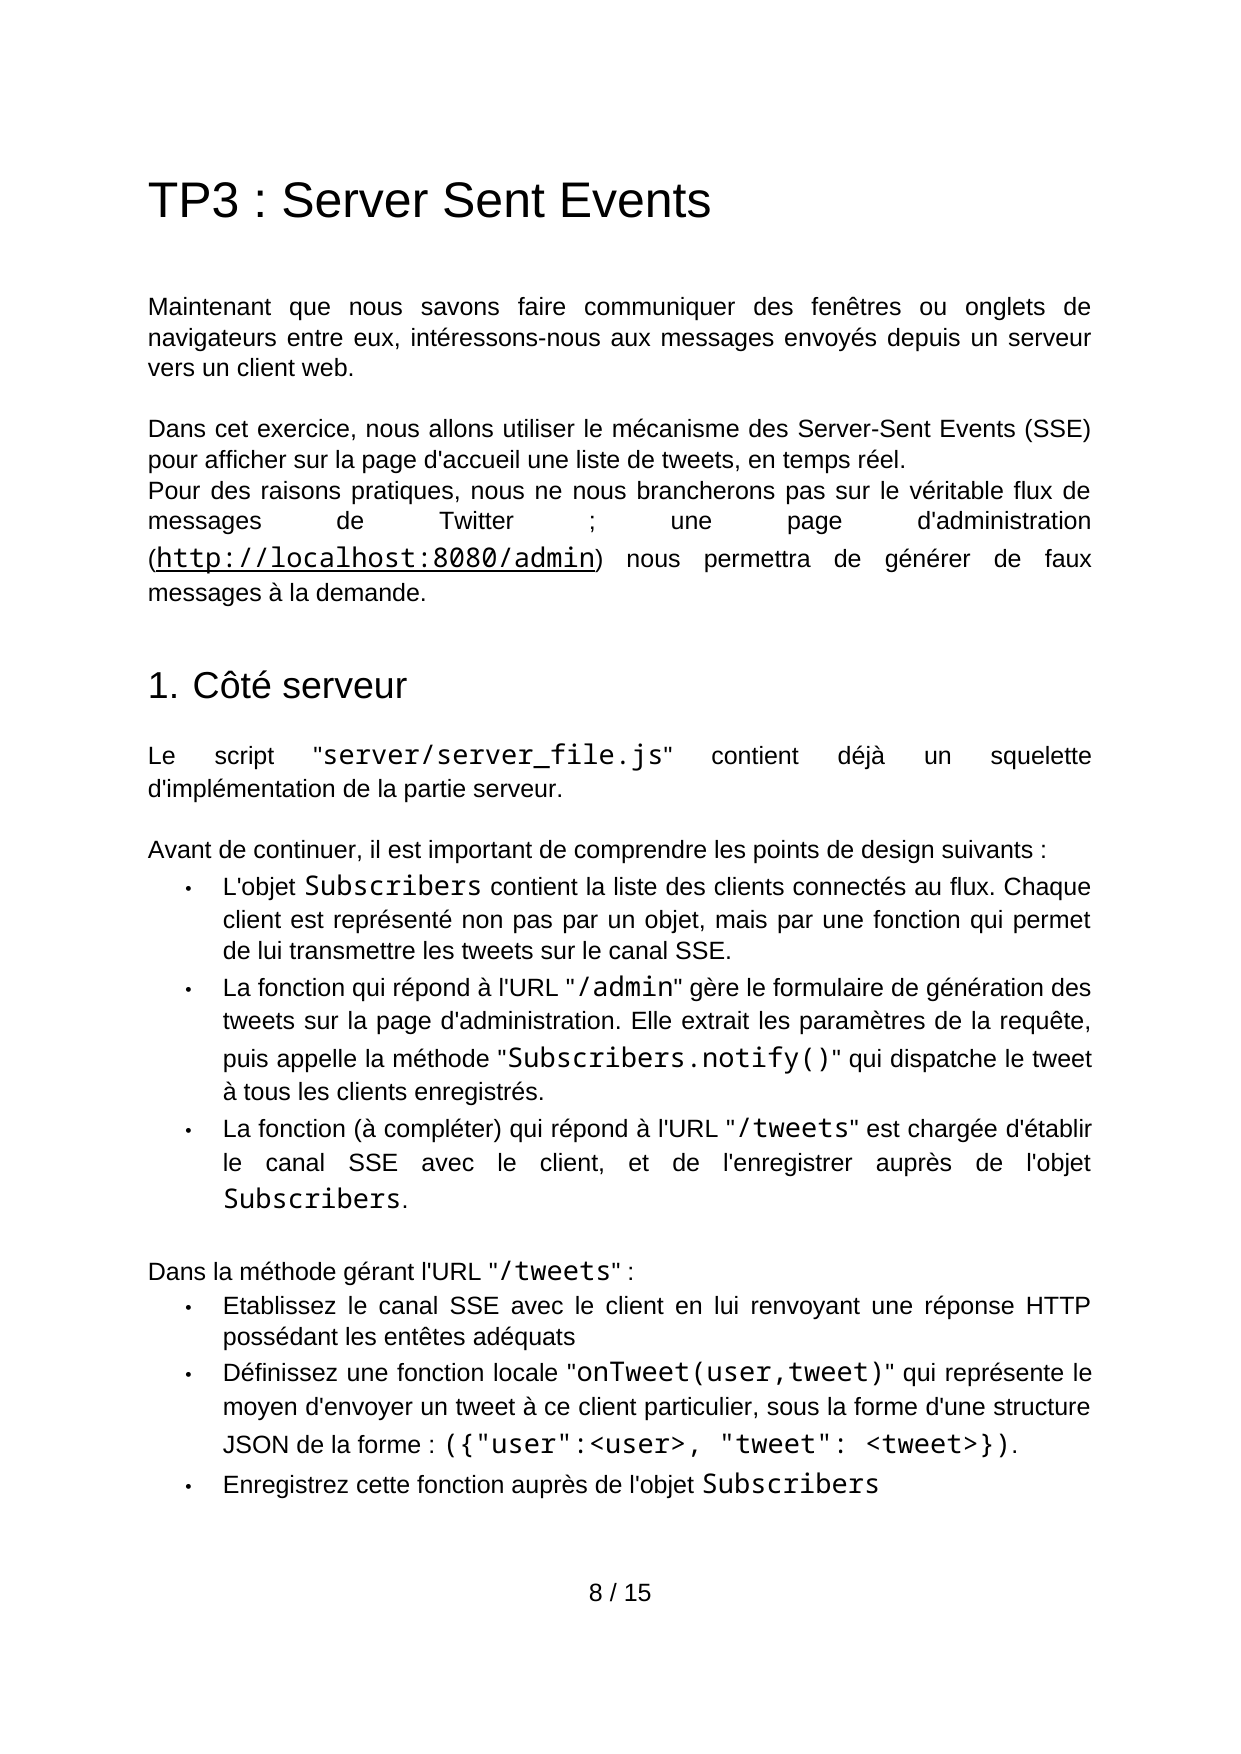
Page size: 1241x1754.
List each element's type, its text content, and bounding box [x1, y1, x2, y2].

subtitle Server Sent Events [148, 172, 1092, 228]
list La fonction (à compléter) qui répond à l'URL "/tweets" est chargée d'établir le canal SSE avec le client, et de l'enregistrer auprès de l'objet Subscribers. [185, 1109, 1092, 1217]
text Avant de continuer, il est important de comprendre les points de design suivants : [148, 836, 1092, 864]
text Pour des raisons pratiques, nous ne nous brancherons pas sur le véritable flux de messages de Twitter ; une page d'administration (http://localhost:8080/admin) nous permettra de générer de faux messages à la demande. [148, 477, 1092, 606]
list L'objet Subscribers contient la liste des clients connectés au flux. Chaque client est représenté non pas par un objet, mais par une fonction qui permet de lui transmettre les tweets sur le canal SSE. [185, 867, 1092, 965]
list Définissez une fonction locale "onTweet(user,tweet)" qui représente le moyen d'envoyer un tweet à ce client particulier, sous la forme d'une structure JSON de la forme : ({"user":<user>, "tweet": <tweet>}). [185, 1353, 1092, 1461]
text Maintenant que nous savons faire communiquer des fenêtres ou onglets de navigateurs entre eux, intéressons-nous aux messages envoyés depuis un serveur vers un client web. [148, 293, 1092, 382]
text Le script "server/server_file.js" contient déjà un squelette d'implémentation de la partie serveur. [148, 735, 1092, 803]
subtitle Côté serveur [148, 664, 1092, 706]
text Dans cet exercice, nous allons utiliser le mécanisme des Server-Sent Events (SSE) pour afficher sur la page d'accueil une liste de tweets, en temps réel. [148, 415, 1092, 474]
text Dans la méthode gérant l'URL "/tweets" : [148, 1251, 1092, 1288]
list Etablissez le canal SSE avec le client en lui renvoyant une réponse HTTP possédant les entêtes adéquats [185, 1292, 1092, 1350]
list Enregistrez cette fonction auprès de l'objet Subscribers [185, 1464, 1092, 1501]
list La fonction qui répond à l'URL "/admin" gère le formulaire de génération des tweets sur la page d'administration. Elle extrait les paramètres de la requête, puis appelle la méthode "Subscribers.notify()" qui dispatche le tweet à tous les clients enregistrés. [185, 967, 1092, 1106]
